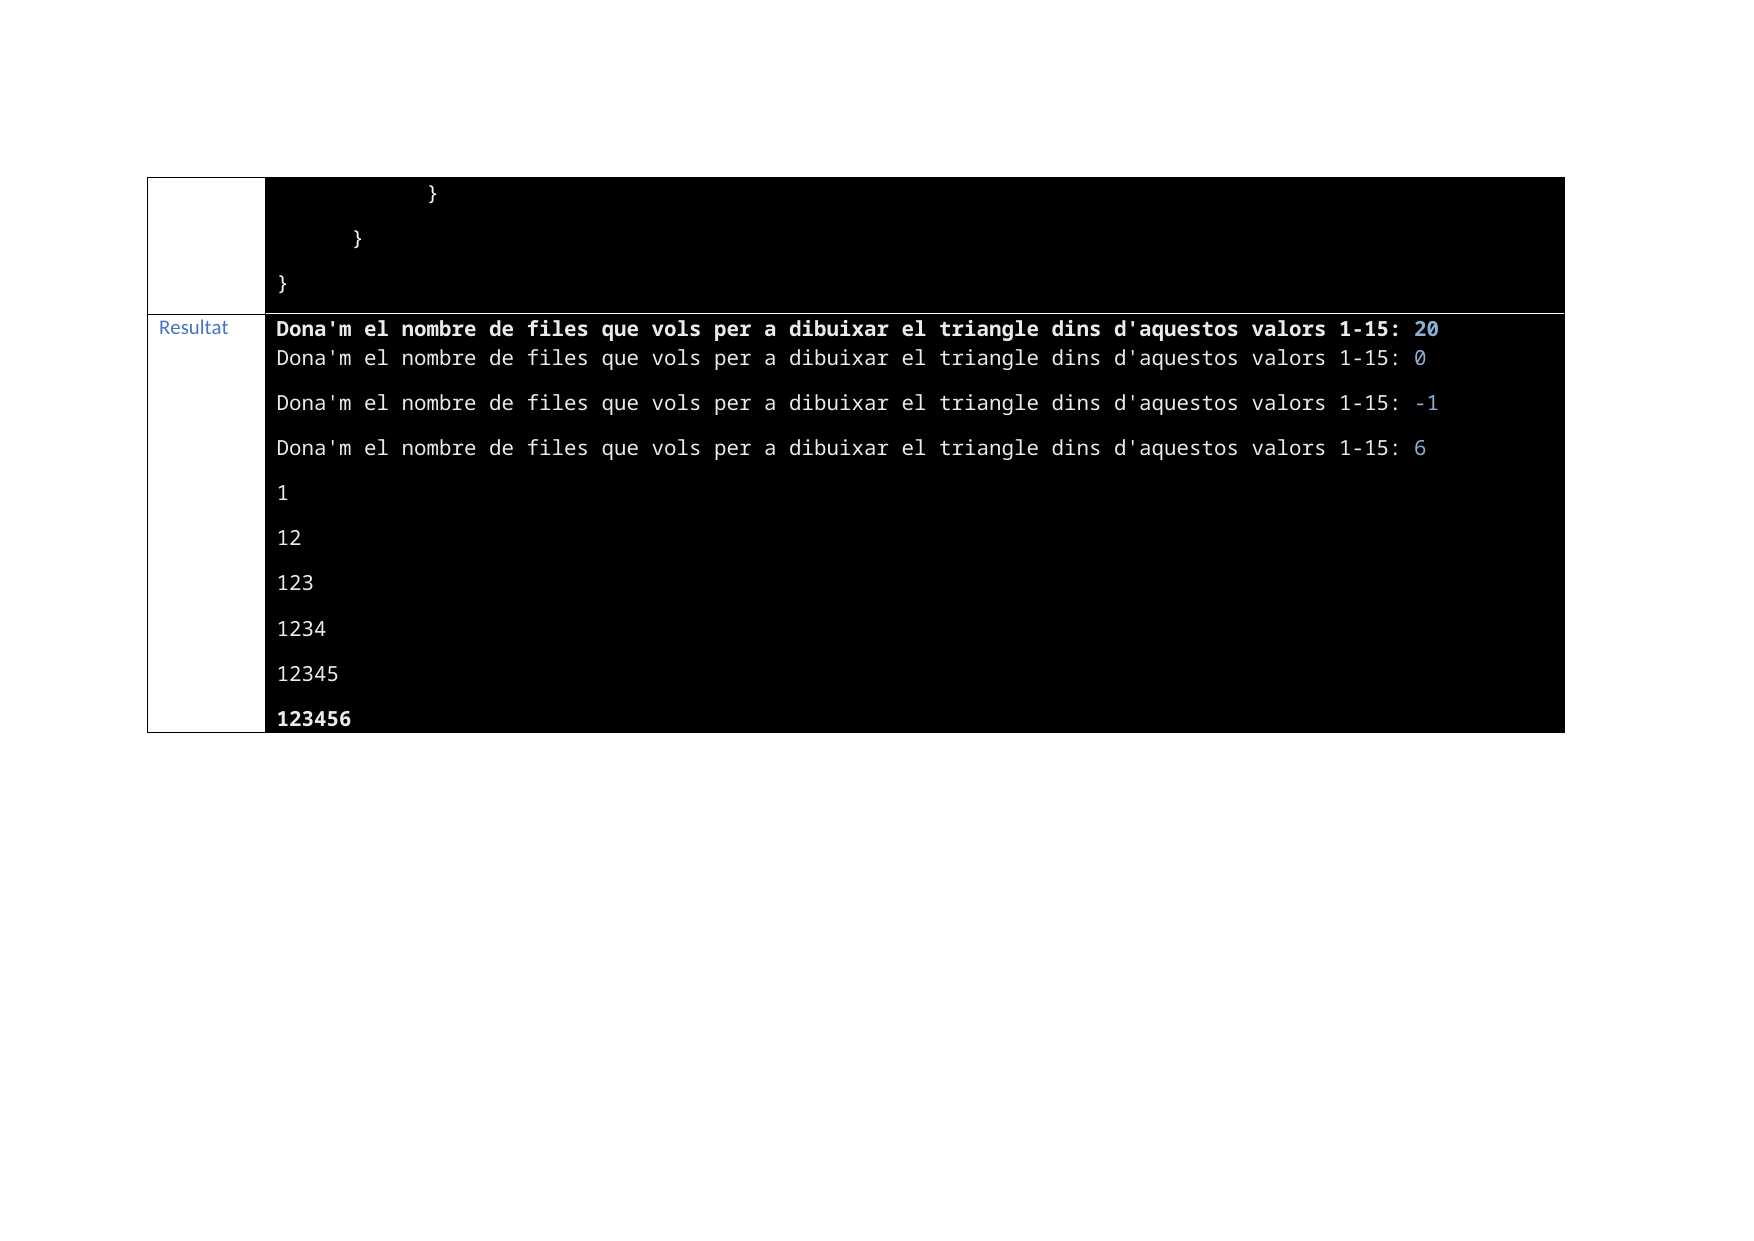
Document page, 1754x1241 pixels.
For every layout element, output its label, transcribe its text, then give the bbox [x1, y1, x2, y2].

table_cell Resultat [148, 315, 265, 732]
table_cell } } } [266, 178, 1564, 313]
table_cell Dona'm el nombre de files que vols per a dibuixar el triangle dins d'aquestos valors 1-15: 20 Dona'm el nombre de files que vols per a dibuixar el triangle dins d'aquestos valors 1-15: 0 Dona'm el nombre de files que vols per a dibuixar el triangle dins d'aquestos valors 1-15: -1 Dona'm el nombre de files que vols per a dibuixar el triangle dins d'aquestos valors 1-15: 6 1 12 123 1234 12345 123456 [266, 315, 1564, 732]
table_cell [148, 178, 265, 313]
